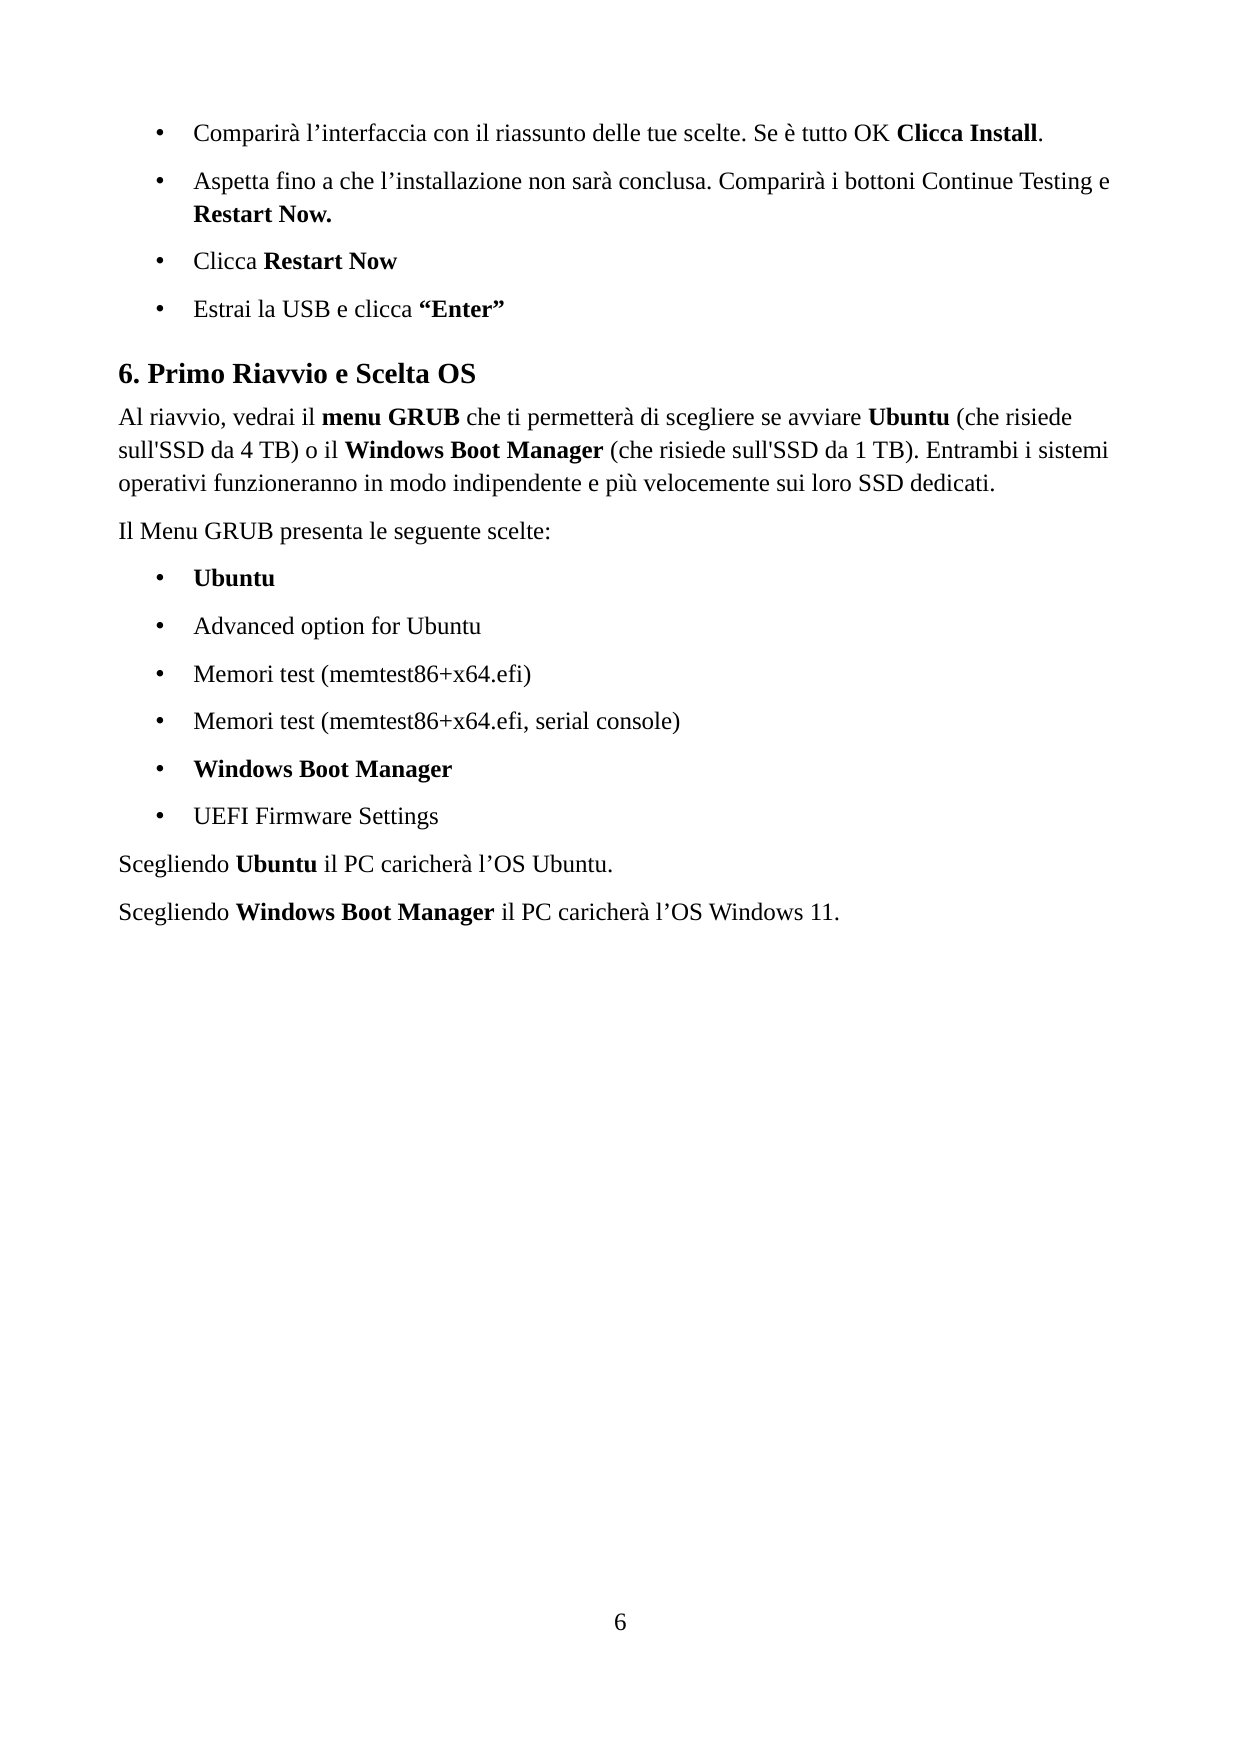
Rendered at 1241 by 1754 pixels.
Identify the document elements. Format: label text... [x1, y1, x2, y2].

text Scegliendo Windows Boot Manager il PC caricherà l’OS Windows 11. [118, 897, 1122, 925]
list Clicca Restart Now [156, 246, 1122, 275]
list Memori test (memtest86+x64.efi, serial console) [156, 706, 1122, 735]
text Il Menu GRUB presenta le seguente scelte: [118, 516, 1122, 544]
list Estrai la USB e clicca “Enter” [156, 294, 1122, 323]
list Ubuntu [156, 563, 1122, 592]
list Aspetta fino a che l’installazione non sarà conclusa. Comparirà i bottoni Continue Testing e Restart Now. [156, 166, 1122, 227]
list Comparirà l’interfaccia con il riassunto delle tue scelte. Se è tutto OK Clicca Install. [156, 118, 1122, 147]
text Scegliendo Ubuntu il PC caricherà l’OS Ubuntu. [118, 849, 1122, 878]
text Al riavvio, vedrai il menu GRUB che ti permetterà di scegliere se avviare Ubuntu (che risiede sull'SSD da 4 TB) o il Windows Boot Manager (che risiede sull'SSD da 1 TB). Entrambi i sistemi operativi funzioneranno in modo indipendente e più velocemente sui loro SSD dedicati. [118, 402, 1122, 497]
list Advanced option for Ubuntu [156, 611, 1122, 640]
subtitle 6. Primo Riavvio e Scelta OS [118, 356, 1122, 390]
list UEFI Firmware Settings [156, 801, 1122, 830]
list Windows Boot Manager [156, 754, 1122, 783]
list Memori test (memtest86+x64.efi) [156, 659, 1122, 687]
